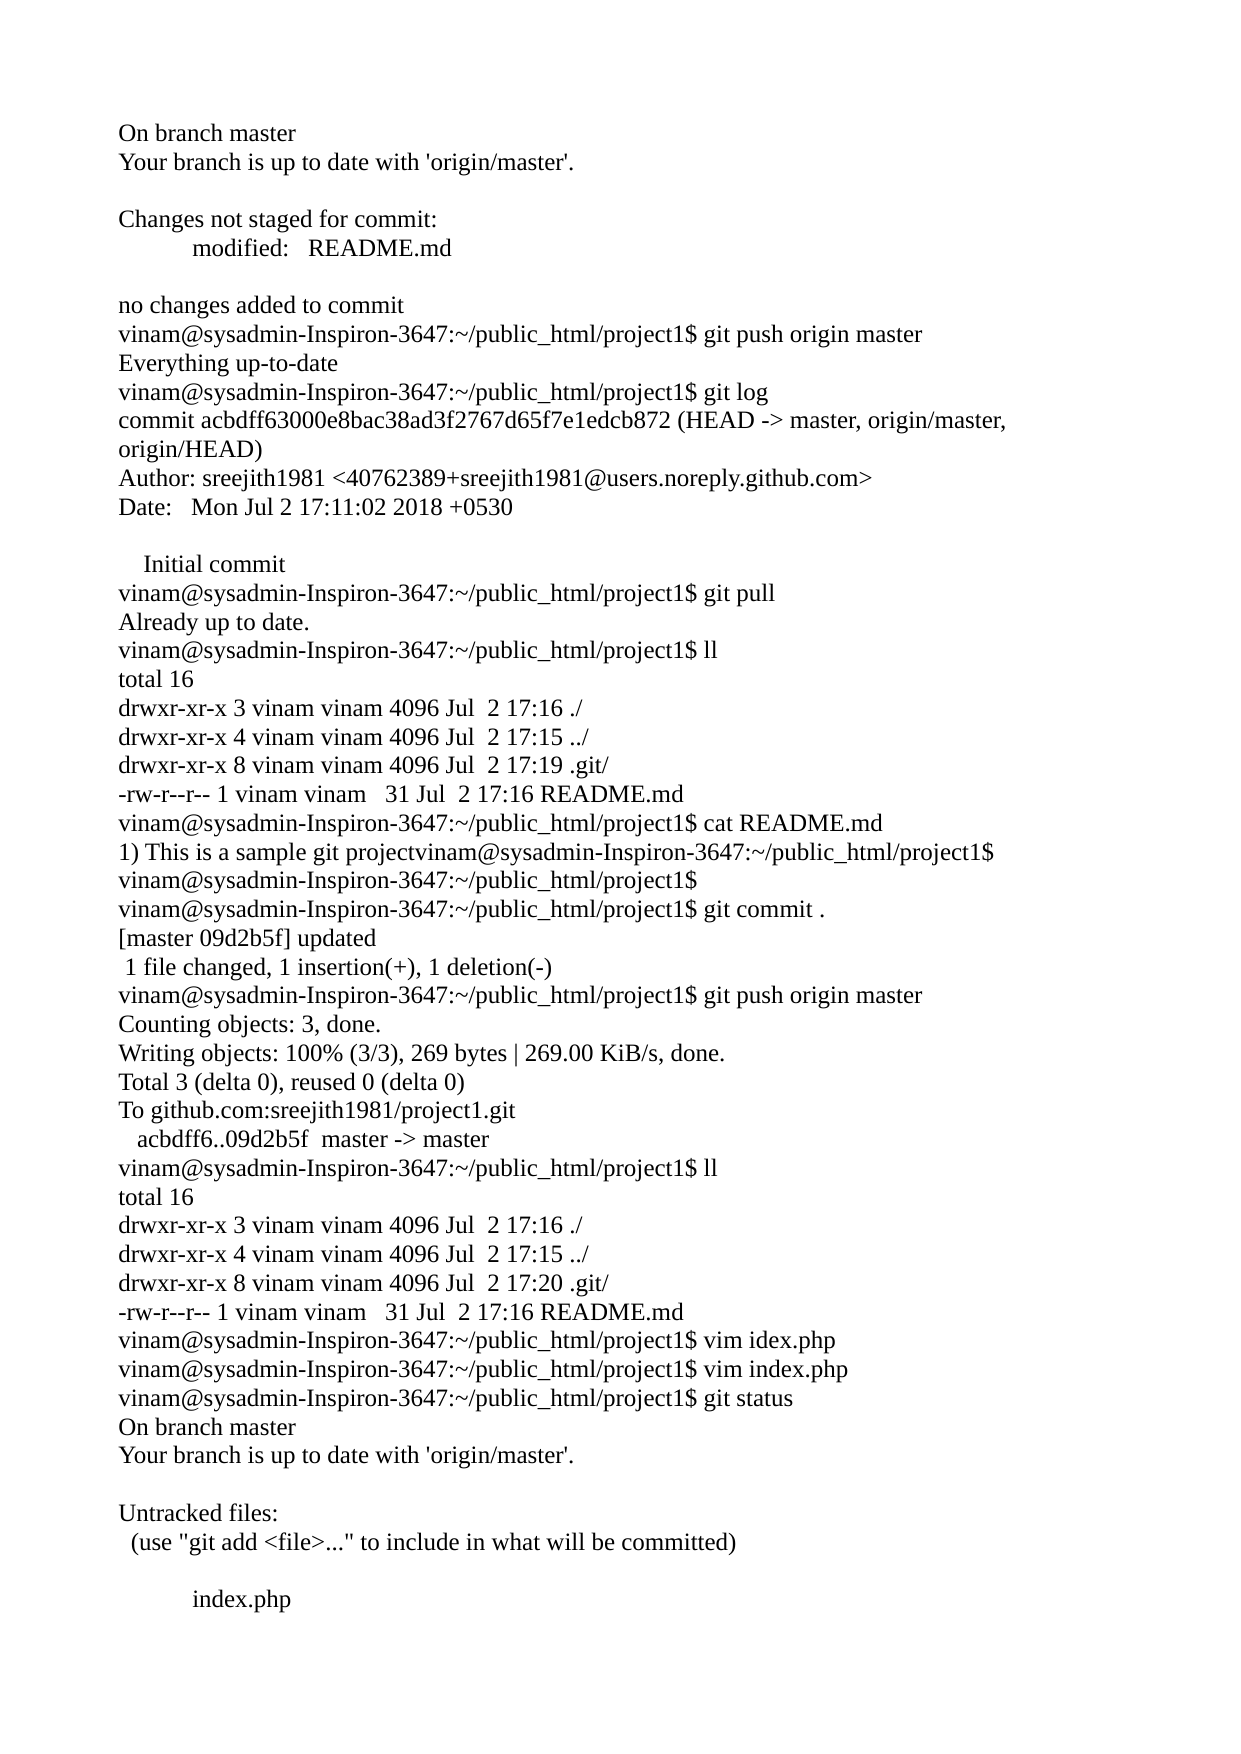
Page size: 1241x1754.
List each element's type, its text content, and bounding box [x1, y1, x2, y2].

text acbdff6..09d2b5f master -> master [118, 1124, 1122, 1153]
text drwxr-xr-x 8 vinam vinam 4096 Jul 2 17:19 .git/ [118, 751, 1122, 779]
text drwxr-xr-x 8 vinam vinam 4096 Jul 2 17:20 .git/ [118, 1268, 1122, 1297]
text vinam@sysadmin-Inspiron-3647:~/public_html/project1$ ll [118, 636, 1122, 664]
text commit acbdff63000e8bac38ad3f2767d65f7e1edcb872 (HEAD -> master, origin/master, origin/HEAD) [118, 406, 1122, 463]
text total 16 [118, 1182, 1122, 1211]
text Initial commit [118, 549, 1122, 578]
text Your branch is up to date with 'origin/master'. [118, 1441, 1122, 1469]
text modified: README.md [118, 233, 1122, 262]
text vinam@sysadmin-Inspiron-3647:~/public_html/project1$ git status [118, 1383, 1122, 1412]
text (use "git add <file>..." to include in what will be committed) [118, 1527, 1122, 1556]
text vinam@sysadmin-Inspiron-3647:~/public_html/project1$ vim idex.php [118, 1326, 1122, 1354]
text vinam@sysadmin-Inspiron-3647:~/public_html/project1$ cat README.md [118, 808, 1122, 837]
text vinam@sysadmin-Inspiron-3647:~/public_html/project1$ git push origin master [118, 319, 1122, 348]
text index.php [118, 1584, 1122, 1613]
text -rw-r--r-- 1 vinam vinam 31 Jul 2 17:16 README.md [118, 1297, 1122, 1326]
text Already up to date. [118, 607, 1122, 636]
text Writing objects: 100% (3/3), 269 bytes | 269.00 KiB/s, done. [118, 1038, 1122, 1067]
text Author: sreejith1981 <40762389+sreejith1981@users.noreply.github.com> [118, 463, 1122, 492]
text Date: Mon Jul 2 17:11:02 2018 +0530 [118, 492, 1122, 521]
text Counting objects: 3, done. [118, 1009, 1122, 1038]
text 1) This is a sample git projectvinam@sysadmin-Inspiron-3647:~/public_html/project1$ [118, 837, 1122, 866]
text total 16 [118, 664, 1122, 693]
text drwxr-xr-x 3 vinam vinam 4096 Jul 2 17:16 ./ [118, 1211, 1122, 1239]
text drwxr-xr-x 4 vinam vinam 4096 Jul 2 17:15 ../ [118, 722, 1122, 751]
text To github.com:sreejith1981/project1.git [118, 1096, 1122, 1124]
text vinam@sysadmin-Inspiron-3647:~/public_html/project1$ git commit . [118, 894, 1122, 923]
text Total 3 (delta 0), reused 0 (delta 0) [118, 1067, 1122, 1096]
text vinam@sysadmin-Inspiron-3647:~/public_html/project1$ git pull [118, 578, 1122, 607]
text vinam@sysadmin-Inspiron-3647:~/public_html/project1$ vim index.php [118, 1354, 1122, 1383]
text On branch master [118, 118, 1122, 147]
text vinam@sysadmin-Inspiron-3647:~/public_html/project1$ [118, 866, 1122, 894]
text no changes added to commit [118, 291, 1122, 319]
text Everything up-to-date [118, 348, 1122, 377]
text [master 09d2b5f] updated [118, 923, 1122, 952]
text Untracked files: [118, 1498, 1122, 1527]
text On branch master [118, 1412, 1122, 1441]
text vinam@sysadmin-Inspiron-3647:~/public_html/project1$ git log [118, 377, 1122, 406]
text vinam@sysadmin-Inspiron-3647:~/public_html/project1$ git push origin master [118, 981, 1122, 1009]
text Changes not staged for commit: [118, 204, 1122, 233]
text -rw-r--r-- 1 vinam vinam 31 Jul 2 17:16 README.md [118, 779, 1122, 808]
text 1 file changed, 1 insertion(+), 1 deletion(-) [118, 952, 1122, 981]
text Your branch is up to date with 'origin/master'. [118, 147, 1122, 176]
text drwxr-xr-x 3 vinam vinam 4096 Jul 2 17:16 ./ [118, 693, 1122, 722]
text vinam@sysadmin-Inspiron-3647:~/public_html/project1$ ll [118, 1153, 1122, 1182]
text drwxr-xr-x 4 vinam vinam 4096 Jul 2 17:15 ../ [118, 1239, 1122, 1268]
